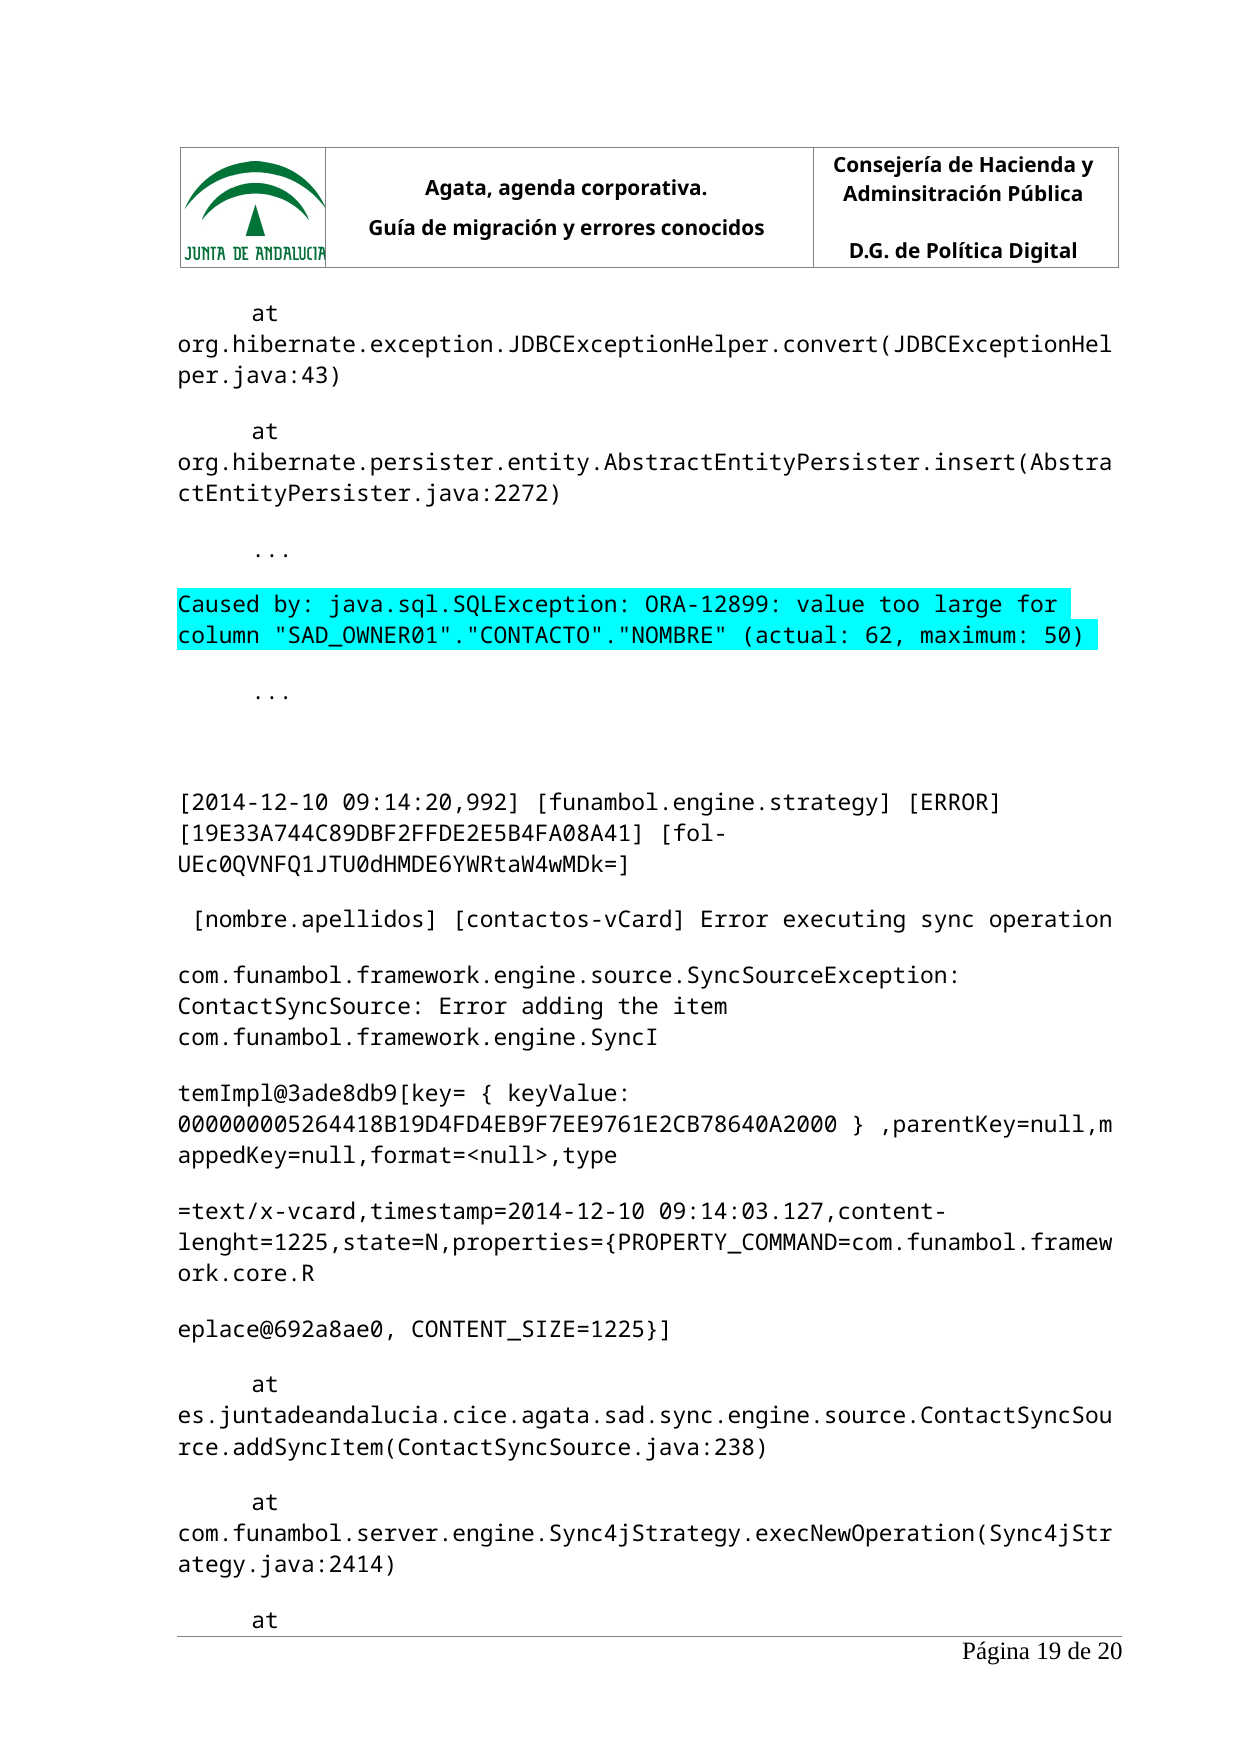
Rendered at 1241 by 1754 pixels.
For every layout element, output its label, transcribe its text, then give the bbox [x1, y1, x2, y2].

text at com.funambol.server.engine.Sync4jStrategy.execNewOperation(Sync4jStrategy.java:2414) [177, 1486, 1122, 1579]
text temImpl@3ade8db9[key= { keyValue: 000000005264418B19D4FD4EB9F7EE9761E2CB78640A2000 } ,parentKey=null,mappedKey=null,format=<null>,type [177, 1077, 1122, 1170]
text [nombre.apellidos] [contactos-vCard] Error executing sync operation [177, 903, 1122, 934]
text at [177, 1604, 1122, 1635]
picture [184, 161, 325, 260]
text ... [177, 532, 1122, 564]
text eplace@692a8ae0, CONTENT_SIZE=1225}] [177, 1312, 1122, 1344]
text [2014-12-10 09:14:20,992] [funambol.engine.strategy] [ERROR] [19E33A744C89DBF2FFDE2E5B4FA08A41] [fol-UEc0QVNFQ1JTU0dHMDE6YWRtaW4wMDk=] [177, 785, 1122, 879]
text =text/x-vcard,timestamp=2014-12-10 09:14:03.127,content-lenght=1225,state=N,properties={PROPERTY_COMMAND=com.funambol.framework.core.R [177, 1194, 1122, 1288]
text at es.juntadeandalucia.cice.agata.sad.sync.engine.source.ContactSyncSource.addSyncItem(ContactSyncSource.java:238) [177, 1368, 1122, 1462]
text Caused by: java.sql.SQLException: ORA-12899: value too large for column "SAD_OWNER01"."CONTACTO"."NOMBRE" (actual: 62, maximum: 50) [177, 588, 1122, 650]
text com.funambol.framework.engine.source.SyncSourceException: ContactSyncSource: Error adding the item com.funambol.framework.engine.SyncI [177, 959, 1122, 1052]
text at org.hibernate.exception.JDBCExceptionHelper.convert(JDBCExceptionHelper.java:43) [177, 297, 1122, 390]
text ... [177, 674, 1122, 706]
text at org.hibernate.persister.entity.AbstractEntityPersister.insert(AbstractEntityPersister.java:2272) [177, 414, 1122, 508]
